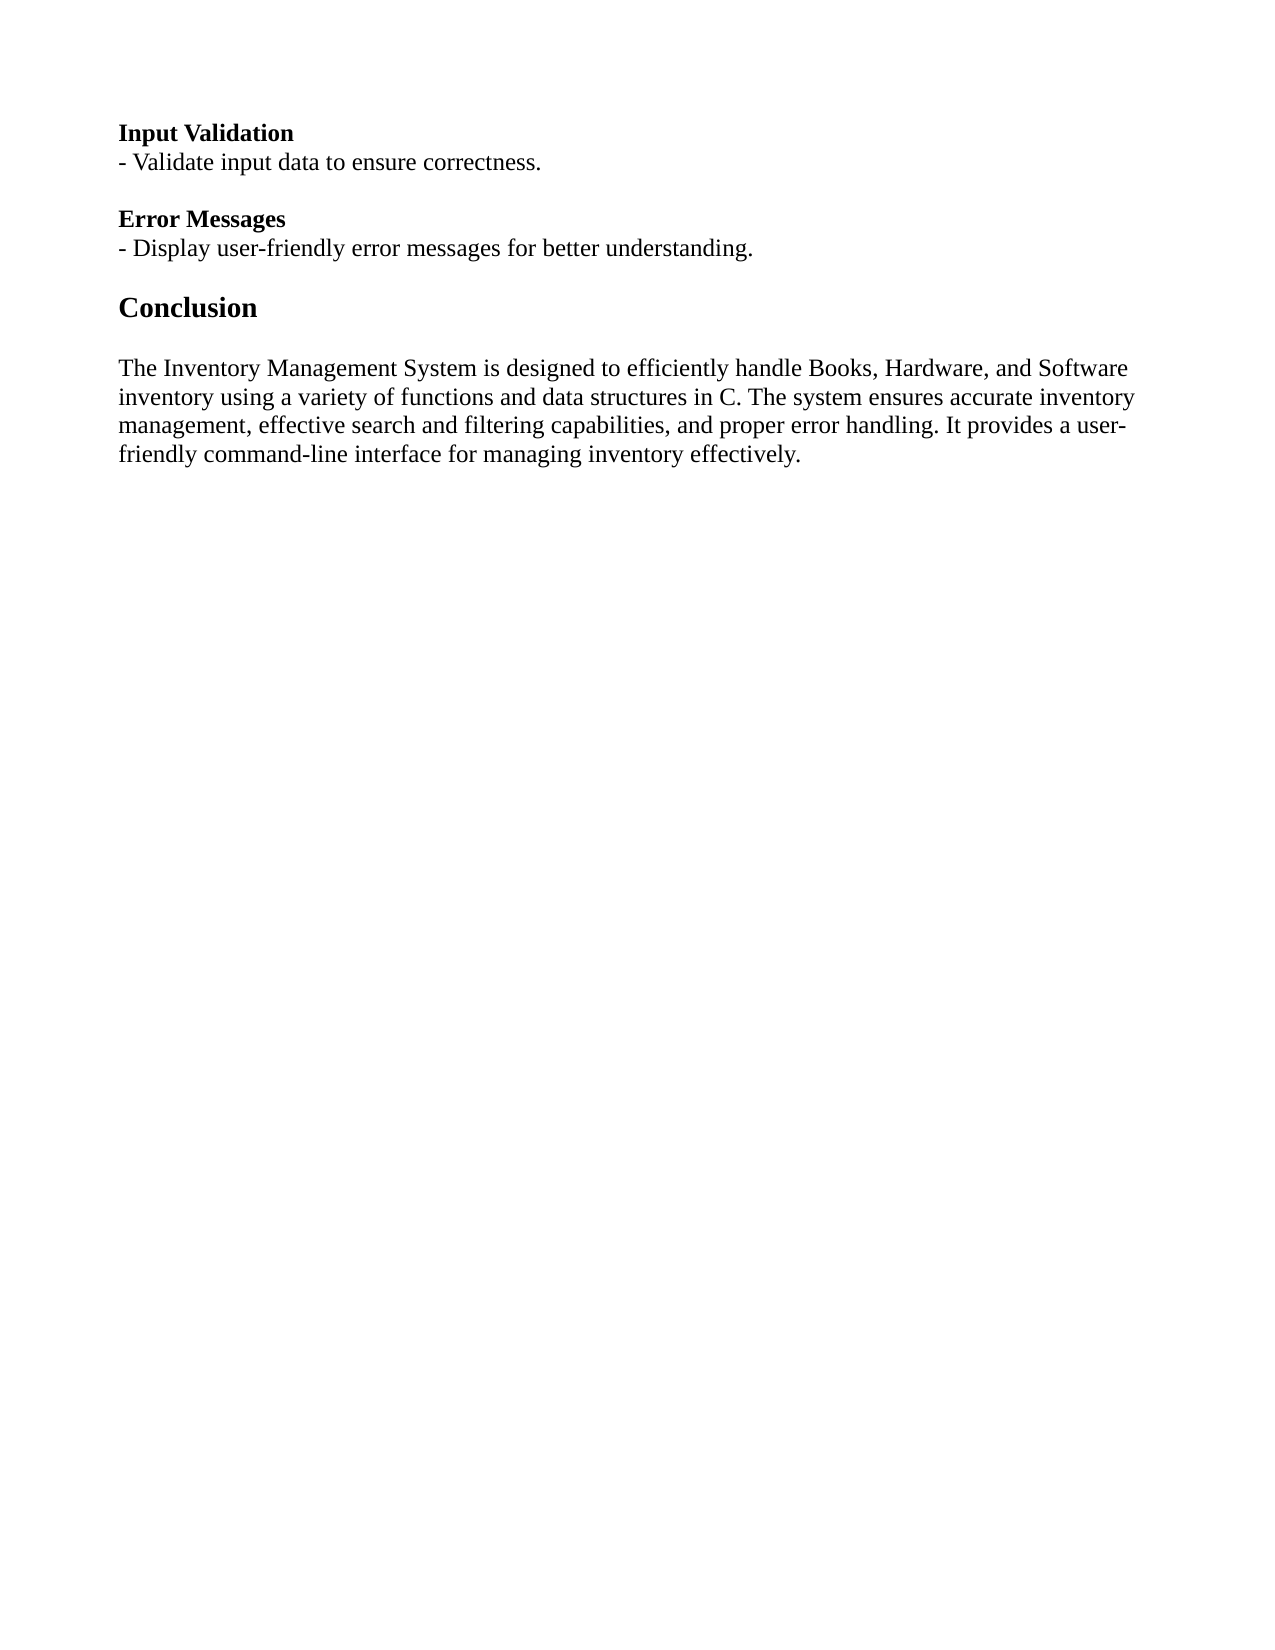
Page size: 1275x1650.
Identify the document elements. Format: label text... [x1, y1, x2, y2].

text - Validate input data to ensure correctness. [118, 147, 1157, 176]
text Input Validation [118, 118, 1157, 147]
text Conclusion [118, 291, 1157, 324]
text - Display user-friendly error messages for better understanding. [118, 233, 1157, 262]
text The Inventory Management System is designed to efficiently handle Books, Hardware, and Software inventory using a variety of functions and data structures in C. The system ensures accurate inventory management, effective search and filtering capabilities, and proper error handling. It provides a user-friendly command-line interface for managing inventory effectively. [118, 353, 1157, 468]
text Error Messages [118, 204, 1157, 233]
